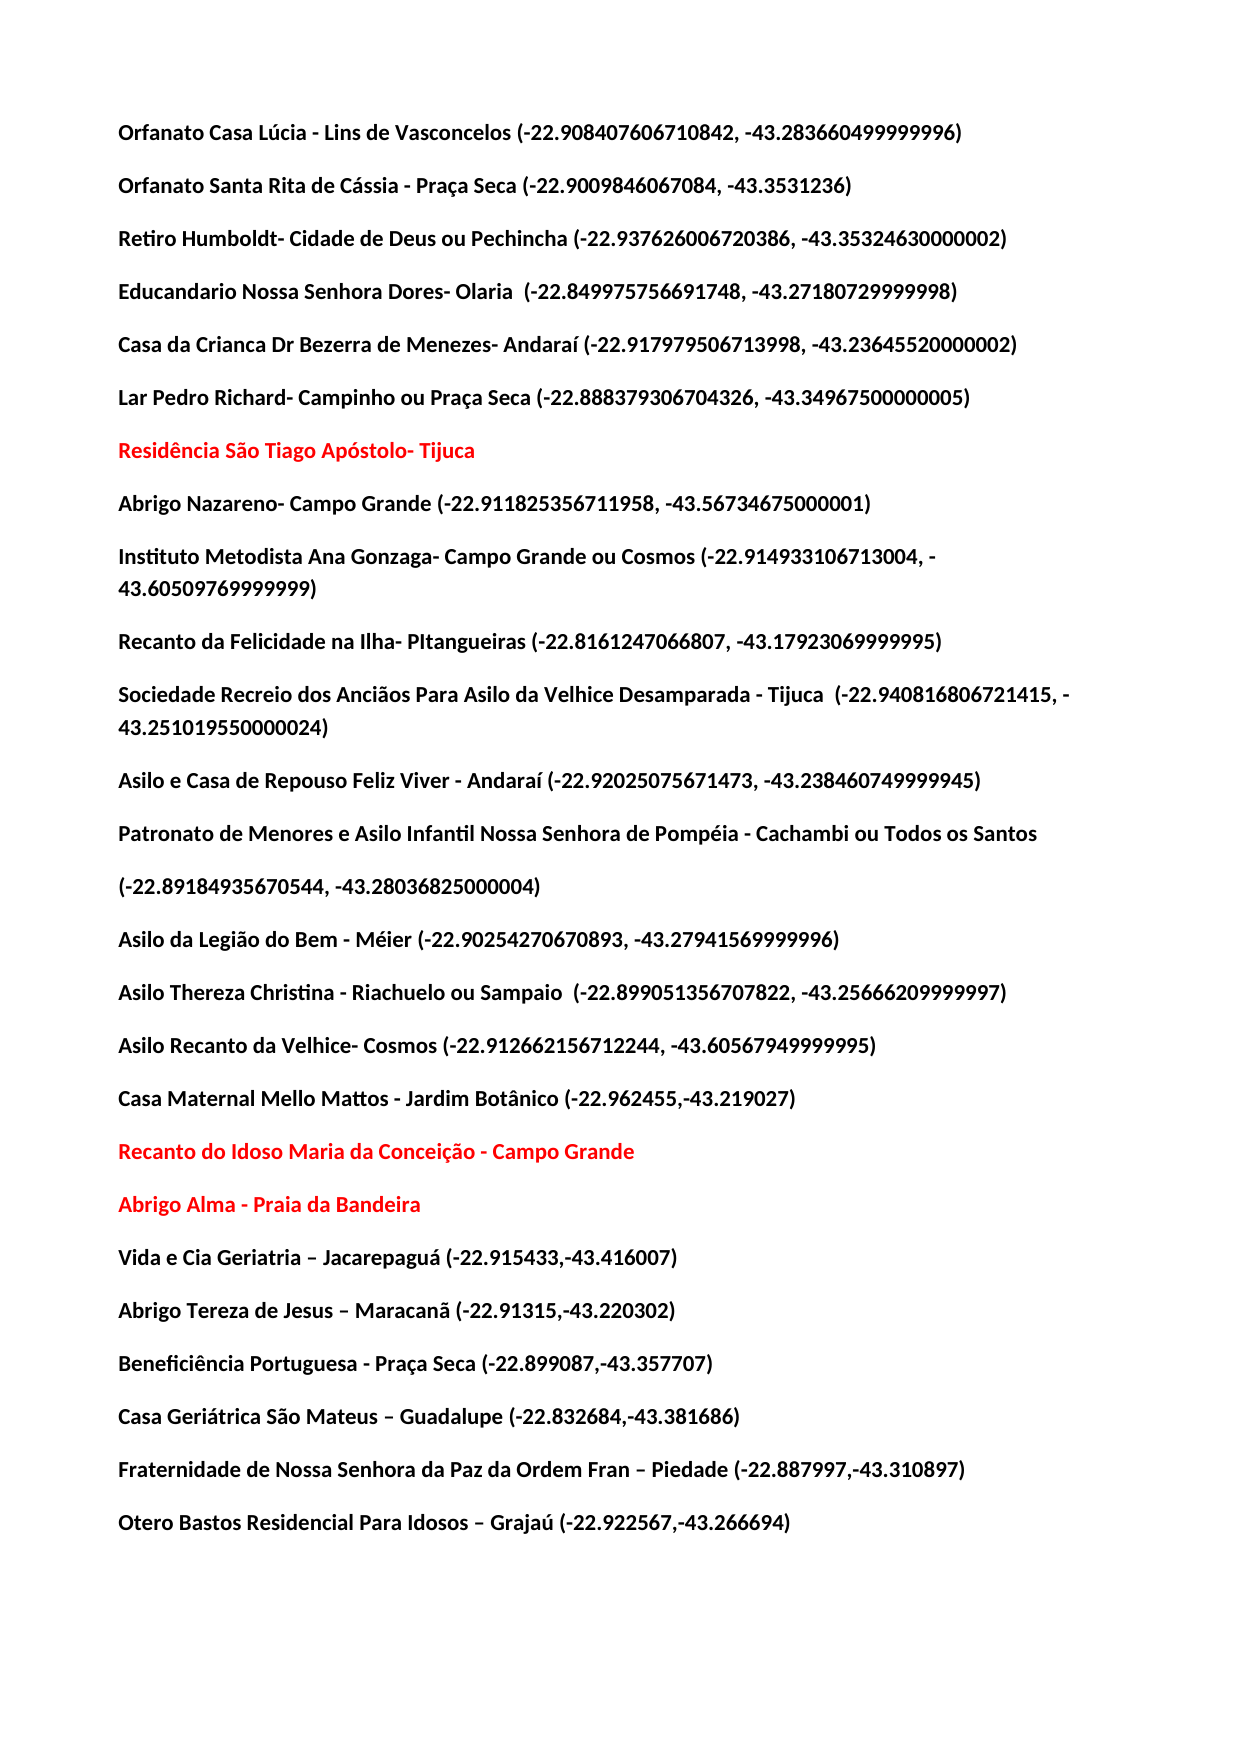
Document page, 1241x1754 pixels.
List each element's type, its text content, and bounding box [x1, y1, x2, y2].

text Vida e Cia Geriatria – Jacarepaguá (-22.915433,-43.416007) [118, 1243, 1122, 1271]
text Lar Pedro Richard- Campinho ou Praça Seca (-22.888379306704326, -43.34967500000005) [118, 383, 1122, 411]
text Asilo da Legião do Bem - Méier (-22.90254270670893, -43.27941569999996) [118, 925, 1122, 953]
text Beneficiência Portuguesa - Praça Seca (-22.899087,-43.357707) [118, 1349, 1122, 1377]
text Sociedade Recreio dos Anciãos Para Asilo da Velhice Desamparada - Tijuca (-22.940816806721415, -43.251019550000024) [118, 681, 1122, 741]
text Casa Maternal Mello Mattos - Jardim Botânico (-22.962455,-43.219027) [118, 1084, 1122, 1112]
text Casa Geriátrica São Mateus – Guadalupe (-22.832684,-43.381686) [118, 1402, 1122, 1430]
text Casa da Crianca Dr Bezerra de Menezes- Andaraí (-22.917979506713998, -43.23645520000002) [118, 330, 1122, 358]
text Fraternidade de Nossa Senhora da Paz da Ordem Fran – Piedade (-22.887997,-43.310897) [118, 1455, 1122, 1483]
text Abrigo Nazareno- Campo Grande (-22.911825356711958, -43.56734675000001) [118, 489, 1122, 517]
text Patronato de Menores e Asilo Infantil Nossa Senhora de Pompéia - Cachambi ou Todos os Santos [118, 819, 1122, 847]
text Retiro Humboldt- Cidade de Deus ou Pechincha (-22.937626006720386, -43.35324630000002) [118, 224, 1122, 252]
text Recanto do Idoso Maria da Conceição - Campo Grande [118, 1137, 1122, 1165]
text Otero Bastos Residencial Para Idosos – Grajaú (-22.922567,-43.266694) [118, 1508, 1122, 1536]
text Asilo Recanto da Velhice- Cosmos (-22.912662156712244, -43.60567949999995) [118, 1031, 1122, 1059]
text Asilo e Casa de Repouso Feliz Viver - Andaraí (-22.92025075671473, -43.238460749999945) [118, 766, 1122, 794]
text Orfanato Casa Lúcia - Lins de Vasconcelos (-22.908407606710842, -43.283660499999996) [118, 118, 1122, 146]
text Instituto Metodista Ana Gonzaga- Campo Grande ou Cosmos (-22.914933106713004, -43.60509769999999) [118, 542, 1122, 602]
text Orfanato Santa Rita de Cássia - Praça Seca (-22.9009846067084, -43.3531236) [118, 171, 1122, 199]
text Abrigo Tereza de Jesus – Maracanã (-22.91315,-43.220302) [118, 1296, 1122, 1324]
text Residência São Tiago Apóstolo- Tijuca [118, 436, 1122, 464]
text Asilo Thereza Christina - Riachuelo ou Sampaio (-22.899051356707822, -43.25666209999997) [118, 978, 1122, 1006]
text Recanto da Felicidade na Ilha- PItangueiras (-22.8161247066807, -43.17923069999995) [118, 627, 1122, 656]
text Abrigo Alma - Praia da Bandeira [118, 1190, 1122, 1218]
text (-22.89184935670544, -43.28036825000004) [118, 872, 1122, 900]
text Educandario Nossa Senhora Dores- Olaria (-22.849975756691748, -43.27180729999998) [118, 277, 1122, 305]
